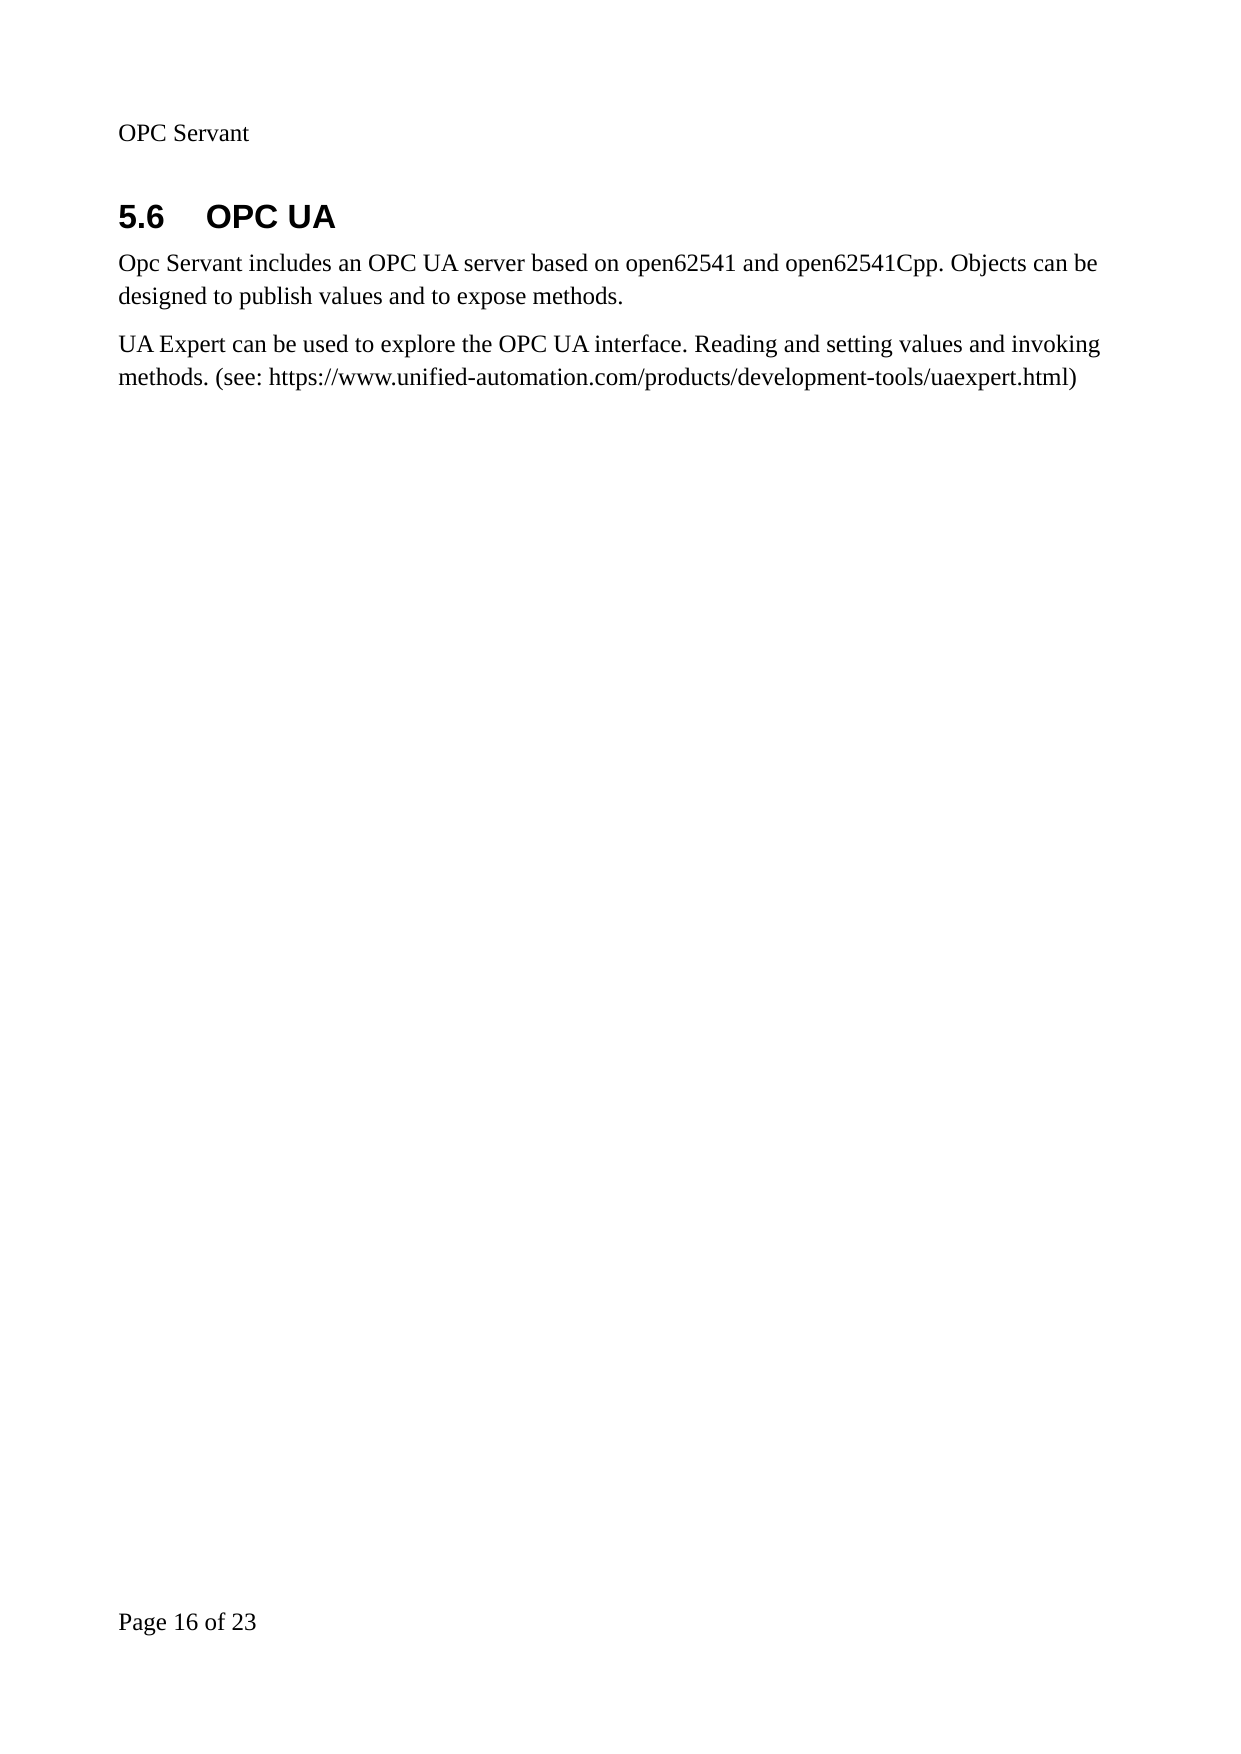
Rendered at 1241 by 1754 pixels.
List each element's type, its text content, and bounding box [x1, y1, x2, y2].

text Opc Servant includes an OPC UA server based on open62541 and open62541Cpp. Objects can be designed to publish values and to expose methods. [118, 248, 1122, 310]
subtitle OPC UA [118, 197, 1122, 236]
text UA Expert can be used to explore the OPC UA interface. Reading and setting values and invoking methods. (see: https://www.unified-automation.com/products/development-tools/uaexpert.html) [118, 329, 1122, 391]
